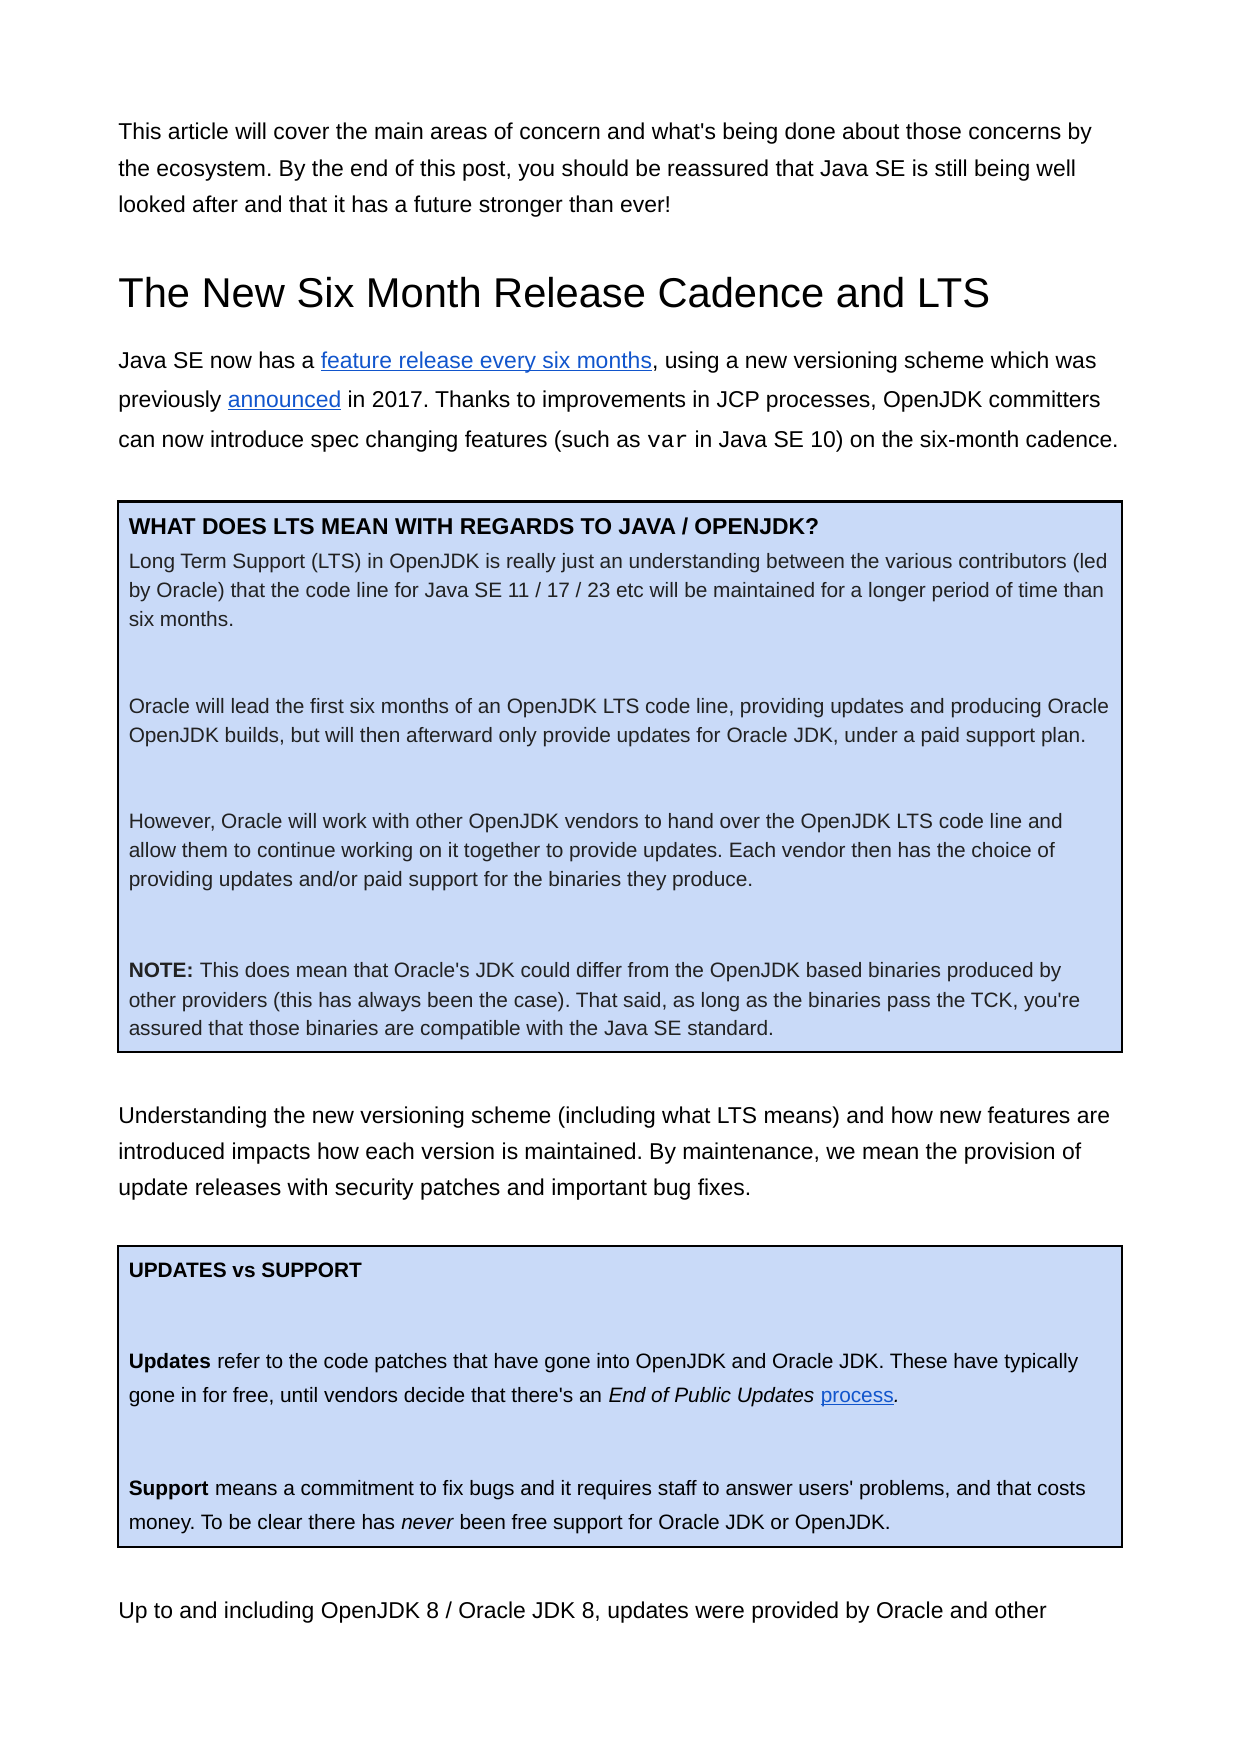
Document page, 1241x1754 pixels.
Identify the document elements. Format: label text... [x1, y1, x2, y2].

text Understanding the new versioning scheme (including what LTS means) and how new features are introduced impacts how each version is maintained. By maintenance, we mean the provision of update releases with security patches and important bug fixes. [118, 1102, 1122, 1201]
text Java SE now has a feature release every six months, using a new versioning scheme which was previously announced in 2017. Thanks to improvements in JCP processes, OpenJDK committers can now introduce spec changing features (such as var in Java SE 10) on the six-month cadence. [118, 347, 1122, 454]
table_header WHAT DOES LTS MEAN WITH REGARDS TO JAVA / OPENJDK? Long Term Support (LTS) in OpenJDK is really just an understanding between the various contributors (led by Oracle) that the code line for Java SE 11 / 17 / 23 etc will be maintained for a longer period of time than six months. Oracle will lead the first six months of an OpenJDK LTS code line, providing updates and producing Oracle OpenJDK builds, but will then afterward only provide updates for Oracle JDK, under a paid support plan. However, Oracle will work with other OpenJDK vendors to hand over the OpenJDK LTS code line and allow them to continue working on it together to provide updates. Each vendor then has the choice of providing updates and/or paid support for the binaries they produce. NOTE: This does mean that Oracle's JDK could differ from the OpenJDK based binaries produced by other providers (this has always been the case). That said, as long as the binaries pass the TCK, you're assured that those binaries are compatible with the Java SE standard. [119, 503, 1121, 1051]
table_header UPDATES vs SUPPORT Updates refer to the code patches that have gone into OpenJDK and Oracle JDK. These have typically gone in for free, until vendors decide that there's an End of Public Updates process. Support means a commitment to fix bugs and it requires staff to answer users' problems, and that costs money. To be clear there has never been free support for Oracle JDK or OpenJDK. [119, 1247, 1121, 1546]
subtitle The New Six Month Release Cadence and LTS [118, 269, 1122, 317]
text This article will cover the main areas of concern and what's being done about those concerns by the ecosystem. By the end of this post, you should be reassured that Java SE is still being well looked after and that it has a future stronger than ever! [118, 118, 1122, 217]
text Up to and including OpenJDK 8 / Oracle JDK 8, updates were provided by Oracle and other [118, 1597, 1122, 1623]
